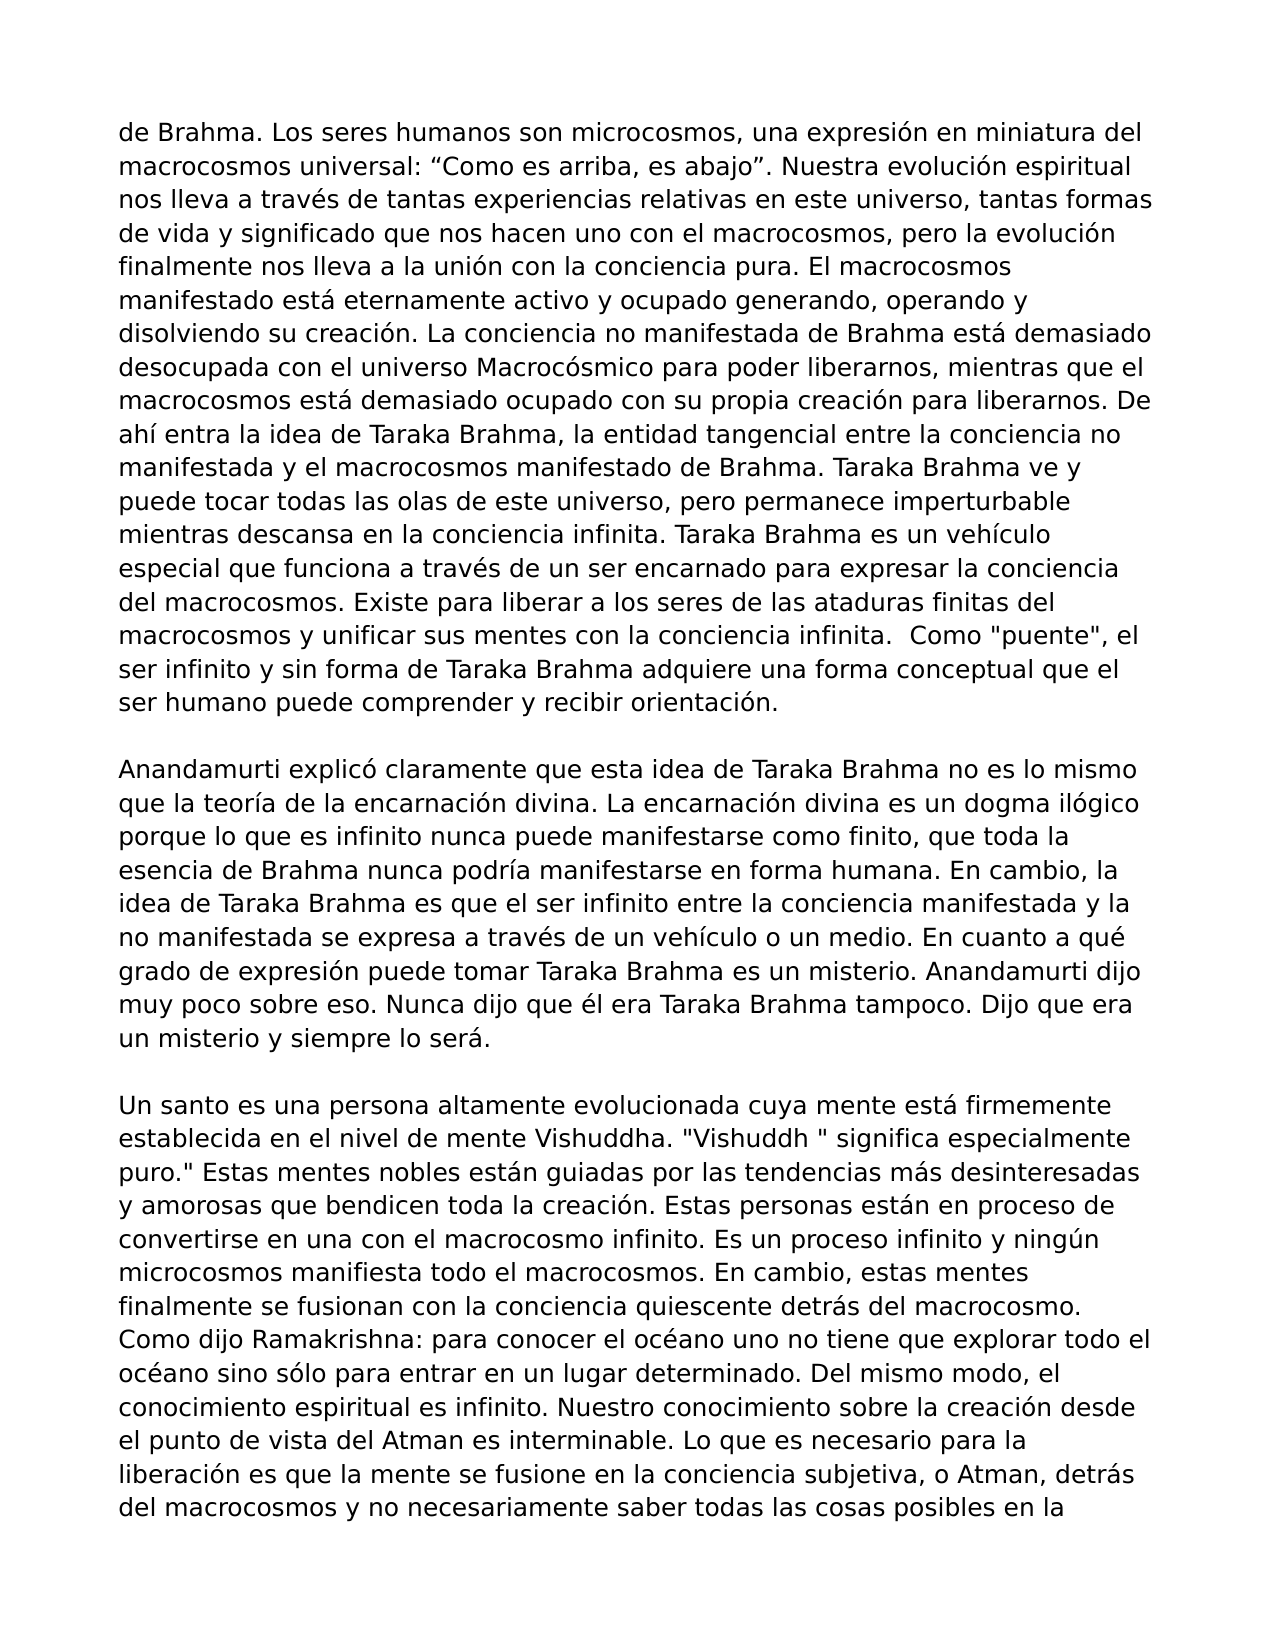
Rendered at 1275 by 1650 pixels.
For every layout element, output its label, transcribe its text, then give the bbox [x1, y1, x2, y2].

text de Brahma. Los seres humanos son microcosmos, una expresión en miniatura del macrocosmos universal: “Como es arriba, es abajo”. Nuestra evolución espiritual nos lleva a través de tantas experiencias relativas en este universo, tantas formas de vida y significado que nos hacen uno con el macrocosmos, pero la evolución finalmente nos lleva a la unión con la conciencia pura. El macrocosmos manifestado está eternamente activo y ocupado generando, operando y disolviendo su creación. La conciencia no manifestada de Brahma está demasiado desocupada con el universo Macrocósmico para poder liberarnos, mientras que el macrocosmos está demasiado ocupado con su propia creación para liberarnos. De ahí entra la idea de Taraka Brahma, la entidad tangencial entre la conciencia no manifestada y el macrocosmos manifestado de Brahma. Taraka Brahma ve y puede tocar todas las olas de este universo, pero permanece imperturbable mientras descansa en la conciencia infinita. Taraka Brahma es un vehículo especial que funciona a través de un ser encarnado para expresar la conciencia del macrocosmos. Existe para liberar a los seres de las ataduras finitas del macrocosmos y unificar sus mentes con la conciencia infinita. Como "puente", el ser infinito y sin forma de Taraka Brahma adquiere una forma conceptual que el ser humano puede comprender y recibir orientación. Anandamurti explicó claramente que esta idea de Taraka Brahma no es lo mismo que la teoría de la encarnación divina. La encarnación divina es un dogma ilógico porque lo que es infinito nunca puede manifestarse como finito, que toda la esencia de Brahma nunca podría manifestarse en forma humana. En cambio, la idea de Taraka Brahma es que el ser infinito entre la conciencia manifestada y la no manifestada se expresa a través de un vehículo o un medio. En cuanto a qué grado de expresión puede tomar Taraka Brahma es un misterio. Anandamurti dijo muy poco sobre eso. Nunca dijo que él era Taraka Brahma tampoco. Dijo que era un misterio y siempre lo será. Un santo es una persona altamente evolucionada cuya mente está firmemente establecida en el nivel de mente Vishuddha. "Vishuddh " significa especialmente puro." Estas mentes nobles están guiadas por las tendencias más desinteresadas y amorosas que bendicen toda la creación. Estas personas están en proceso de convertirse en una con el macrocosmo infinito. Es un proceso infinito y ningún microcosmos manifiesta todo el macrocosmos. En cambio, estas mentes finalmente se fusionan con la conciencia quiescente detrás del macrocosmo. Como dijo Ramakrishna: para conocer el océano uno no tiene que explorar todo el océano sino sólo para entrar en un lugar determinado. Del mismo modo, el conocimiento espiritual es infinito. Nuestro conocimiento sobre la creación desde el punto de vista del Atman es interminable. Lo que es necesario para la liberación es que la mente se fusione en la conciencia subjetiva, o Atman, detrás del macrocosmos y no necesariamente saber todas las cosas posibles en la [118, 118, 1157, 1522]
